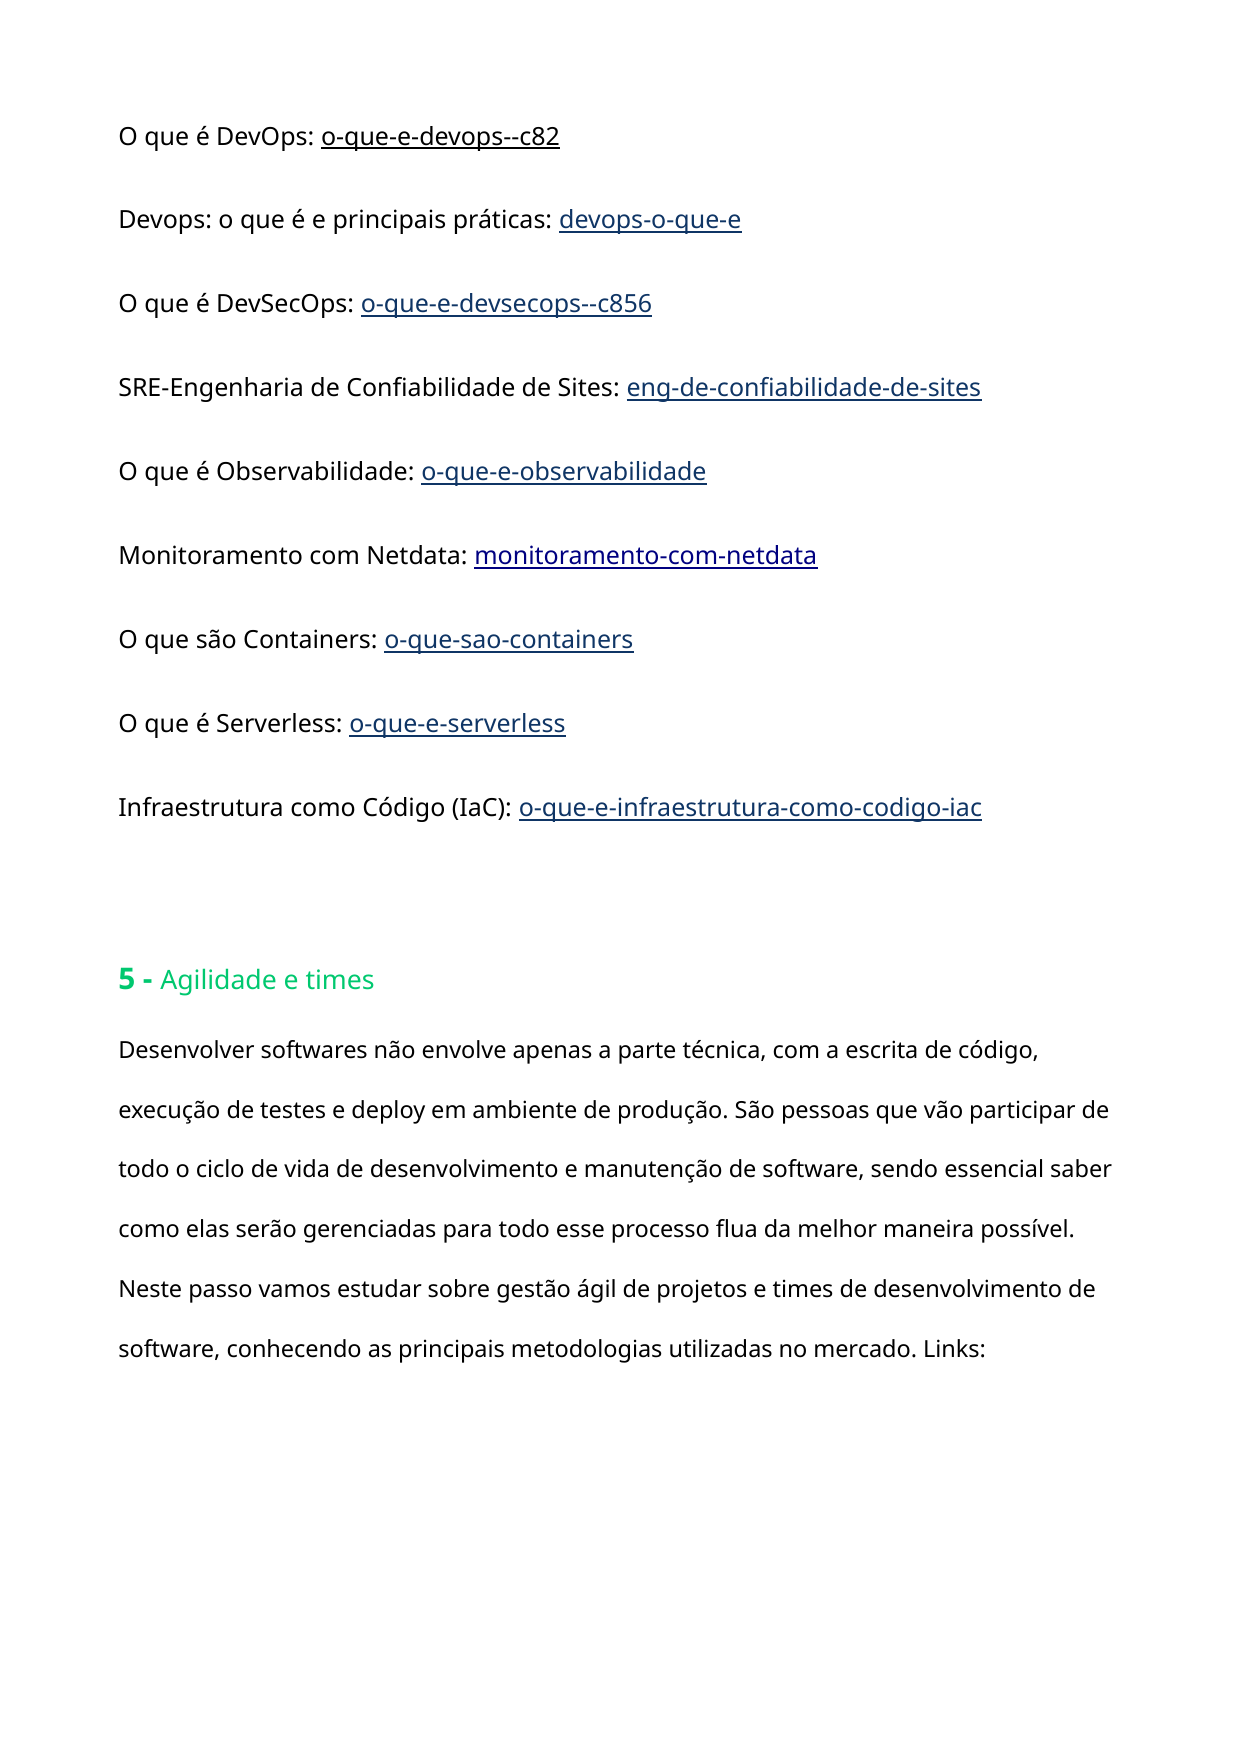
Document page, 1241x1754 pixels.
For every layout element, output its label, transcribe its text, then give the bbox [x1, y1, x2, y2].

text Neste passo vamos estudar sobre gestão ágil de projetos e times de desenvolvimento de software, conhecendo as principais metodologias utilizadas no mercado. Links: [118, 1272, 1122, 1364]
subtitle SRE-Engenharia de Confiabilidade de Sites: eng-de-confiabilidade-de-sites [118, 370, 1122, 404]
subtitle Devops: o que é e principais práticas: devops-o-que-e [118, 202, 1122, 236]
subtitle Monitoramento com Netdata: monitoramento-com-netdata [118, 538, 1122, 572]
subtitle O que é DevSecOps: o-que-e-devsecops--c856 [118, 286, 1122, 320]
subtitle O que são Containers: o-que-sao-containers [118, 622, 1122, 656]
text 5 - Agilidade e times [118, 958, 1122, 998]
subtitle O que é Serverless: o-que-e-serverless [118, 706, 1122, 740]
subtitle O que é Observabilidade: o-que-e-observabilidade [118, 454, 1122, 488]
subtitle O que é DevOps: o-que-e-devops--c82 [118, 118, 1122, 152]
text Desenvolver softwares não envolve apenas a parte técnica, com a escrita de código, execução de testes e deploy em ambiente de produção. São pessoas que vão participar de todo o ciclo de vida de desenvolvimento e manutenção de software, sendo essencial saber como elas serão gerenciadas para todo esse processo flua da melhor maneira possível. [118, 1033, 1122, 1244]
subtitle Infraestrutura como Código (IaC): o-que-e-infraestrutura-como-codigo-iac [118, 790, 1122, 824]
